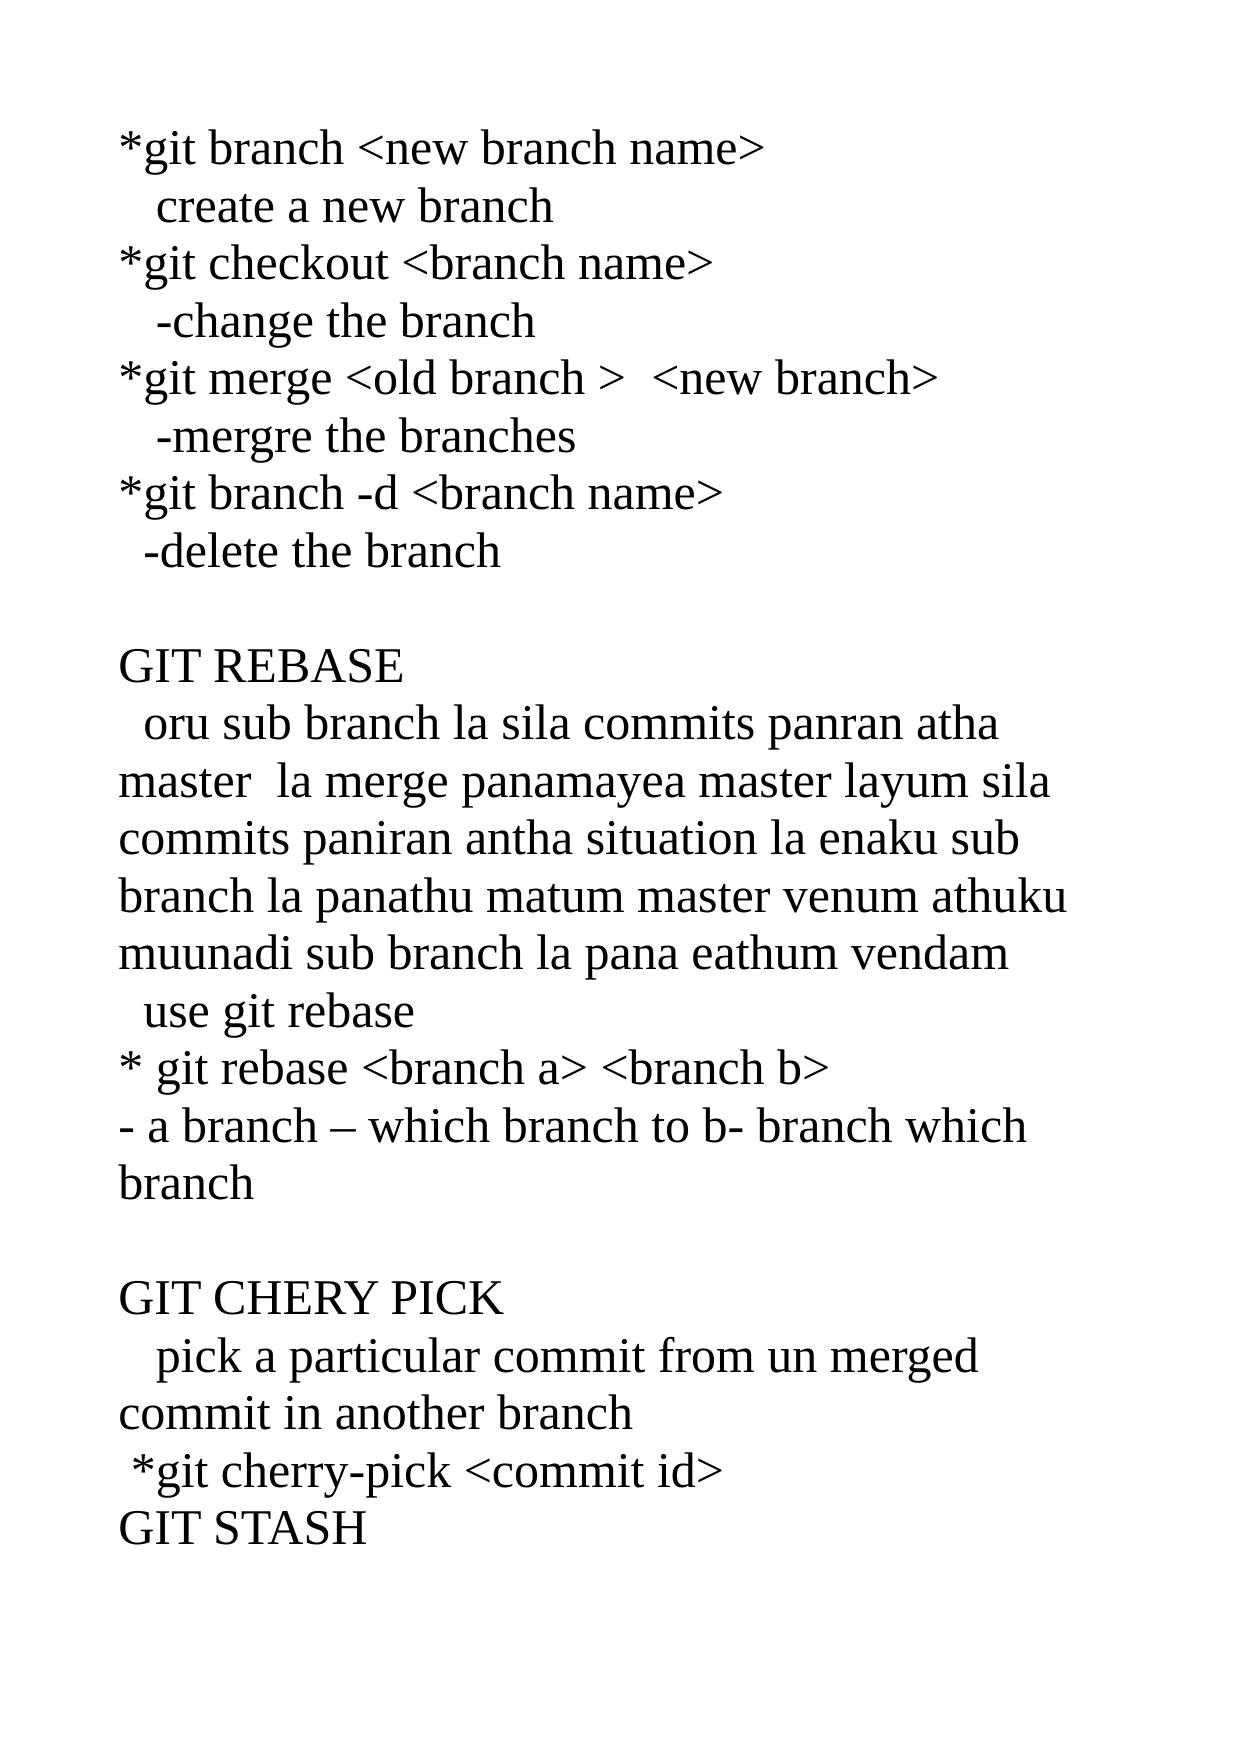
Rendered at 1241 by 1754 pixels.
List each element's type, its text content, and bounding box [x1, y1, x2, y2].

text *git branch -d <branch name> [118, 463, 1122, 521]
text *git merge <old branch > <new branch> [118, 348, 1122, 406]
text *git checkout <branch name> [118, 233, 1122, 291]
text oru sub branch la sila commits panran atha master la merge panamayea master layum sila commits paniran antha situation la enaku sub branch la panathu matum master venum athuku muunadi sub branch la pana eathum vendam [118, 693, 1122, 981]
text -change the branch [118, 291, 1122, 348]
text GIT REBASE [118, 636, 1122, 693]
text *git branch <new branch name> [118, 118, 1122, 176]
text pick a particular commit from un merged commit in another branch [118, 1326, 1122, 1441]
text -delete the branch [118, 521, 1122, 578]
text * git rebase <branch a> <branch b> [118, 1038, 1122, 1096]
text create a new branch [118, 176, 1122, 233]
text use git rebase [118, 981, 1122, 1038]
text - a branch – which branch to b- branch which branch [118, 1096, 1122, 1211]
text -mergre the branches [118, 406, 1122, 463]
text *git cherry-pick <commit id> [118, 1441, 1122, 1498]
text GIT STASH [118, 1498, 1122, 1556]
text GIT CHERY PICK [118, 1268, 1122, 1326]
